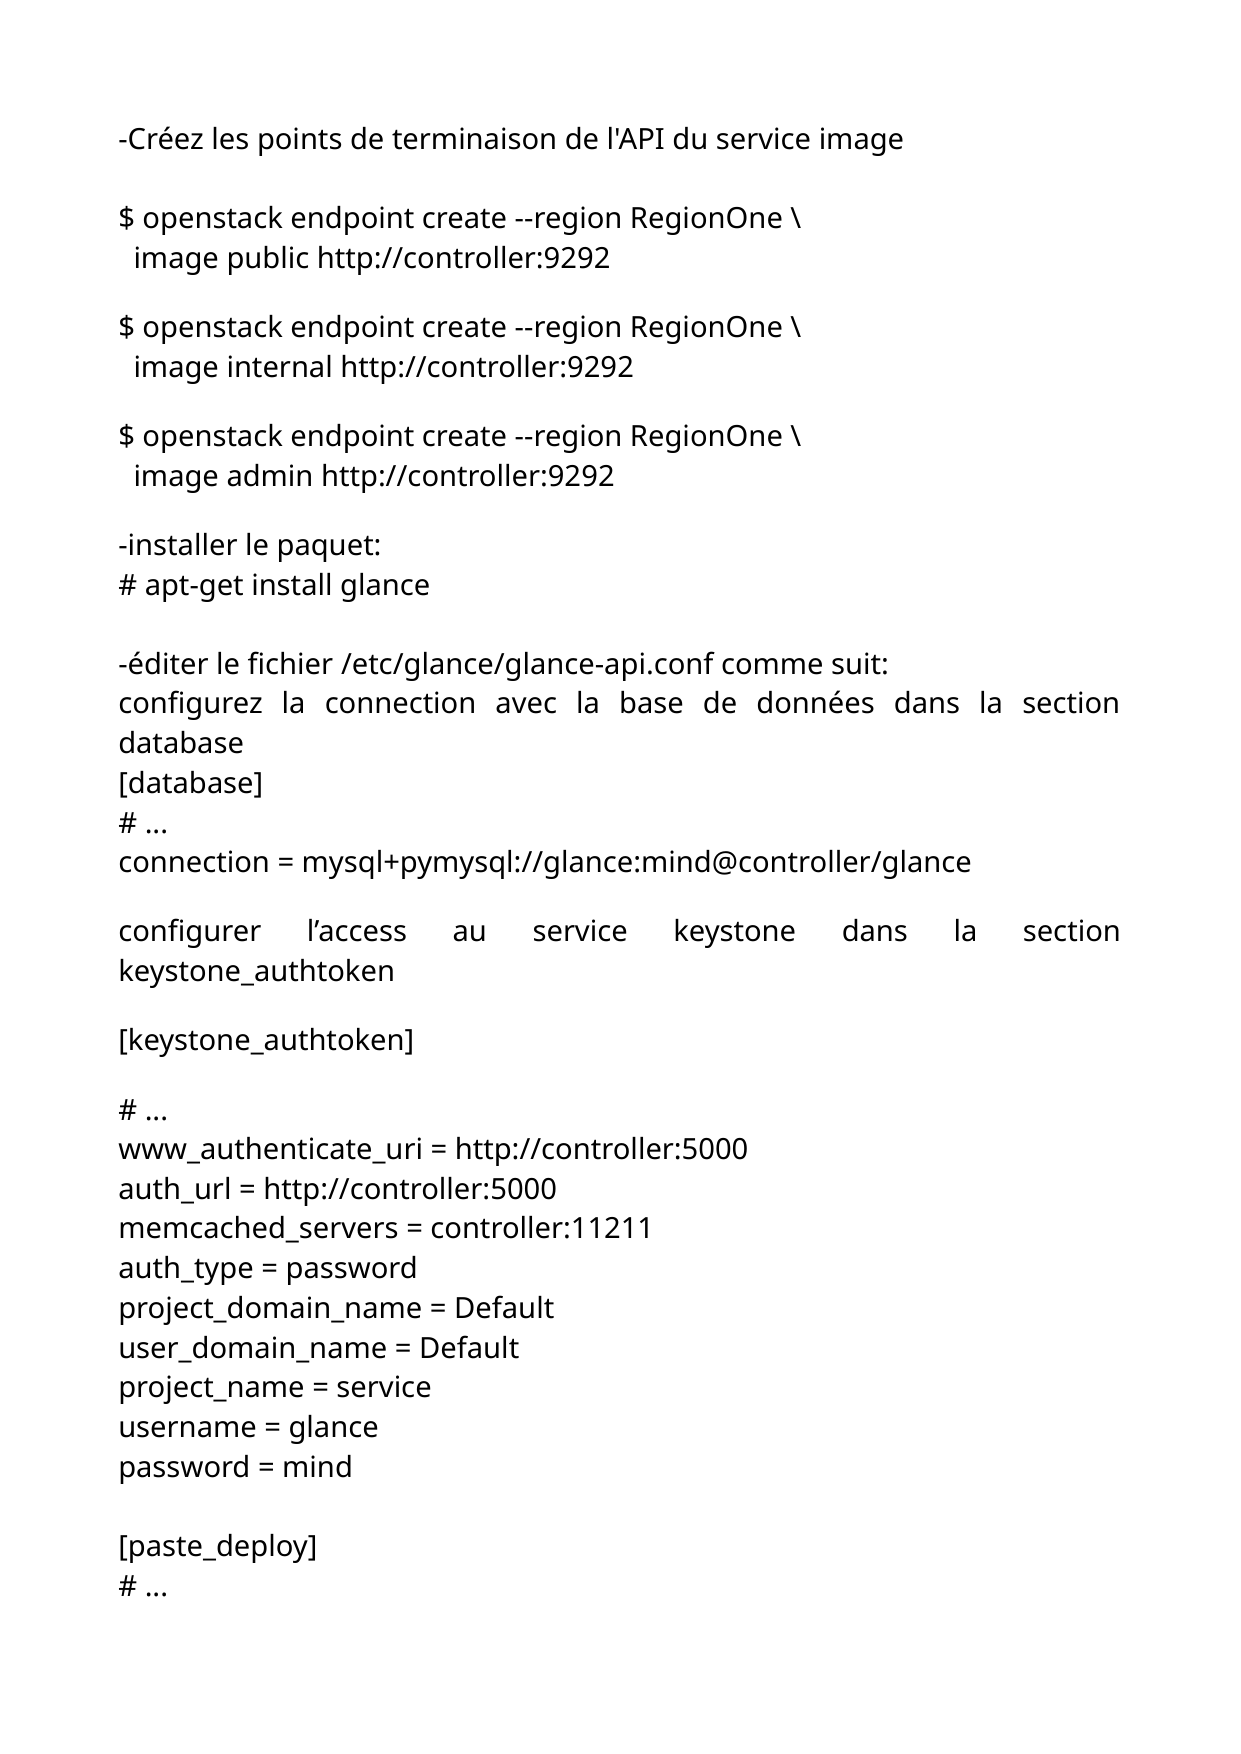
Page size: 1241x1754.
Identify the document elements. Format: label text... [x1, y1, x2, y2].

text configurez la connection avec la base de données dans la section database [118, 683, 1122, 762]
text -éditer le fichier /etc/glance/glance-api.conf comme suit: [118, 643, 1122, 683]
text project_name = service [118, 1367, 1122, 1406]
text image admin http://controller:9292 [118, 455, 1122, 494]
text image public http://controller:9292 [118, 237, 1122, 277]
text # apt-get install glance [118, 564, 1122, 603]
text www_authenticate_uri = http://controller:5000 [118, 1128, 1122, 1168]
text password = mind [118, 1446, 1122, 1486]
text [paste_deploy] [118, 1525, 1122, 1565]
text [database] [118, 762, 1122, 802]
text auth_type = password [118, 1247, 1122, 1287]
text configurer l’access au service keystone dans la section keystone_authtoken [118, 911, 1122, 990]
text $ openstack endpoint create --region RegionOne \ [118, 306, 1122, 346]
text auth_url = http://controller:5000 [118, 1168, 1122, 1208]
text [keystone_authtoken] [118, 1019, 1122, 1059]
text # ... [118, 1565, 1122, 1605]
text username = glance [118, 1406, 1122, 1446]
text project_domain_name = Default [118, 1287, 1122, 1327]
text -installer le paquet: [118, 524, 1122, 564]
text memcached_servers = controller:11211 [118, 1208, 1122, 1247]
text -Créez les points de terminaison de l'API du service image [118, 118, 1122, 158]
text # ... [118, 802, 1122, 842]
text image internal http://controller:9292 [118, 346, 1122, 386]
text $ openstack endpoint create --region RegionOne \ [118, 415, 1122, 455]
text connection = mysql+pymysql://glance:mind@controller/glance [118, 842, 1122, 881]
text user_domain_name = Default [118, 1327, 1122, 1367]
text # ... [118, 1089, 1122, 1128]
text $ openstack endpoint create --region RegionOne \ [118, 197, 1122, 237]
